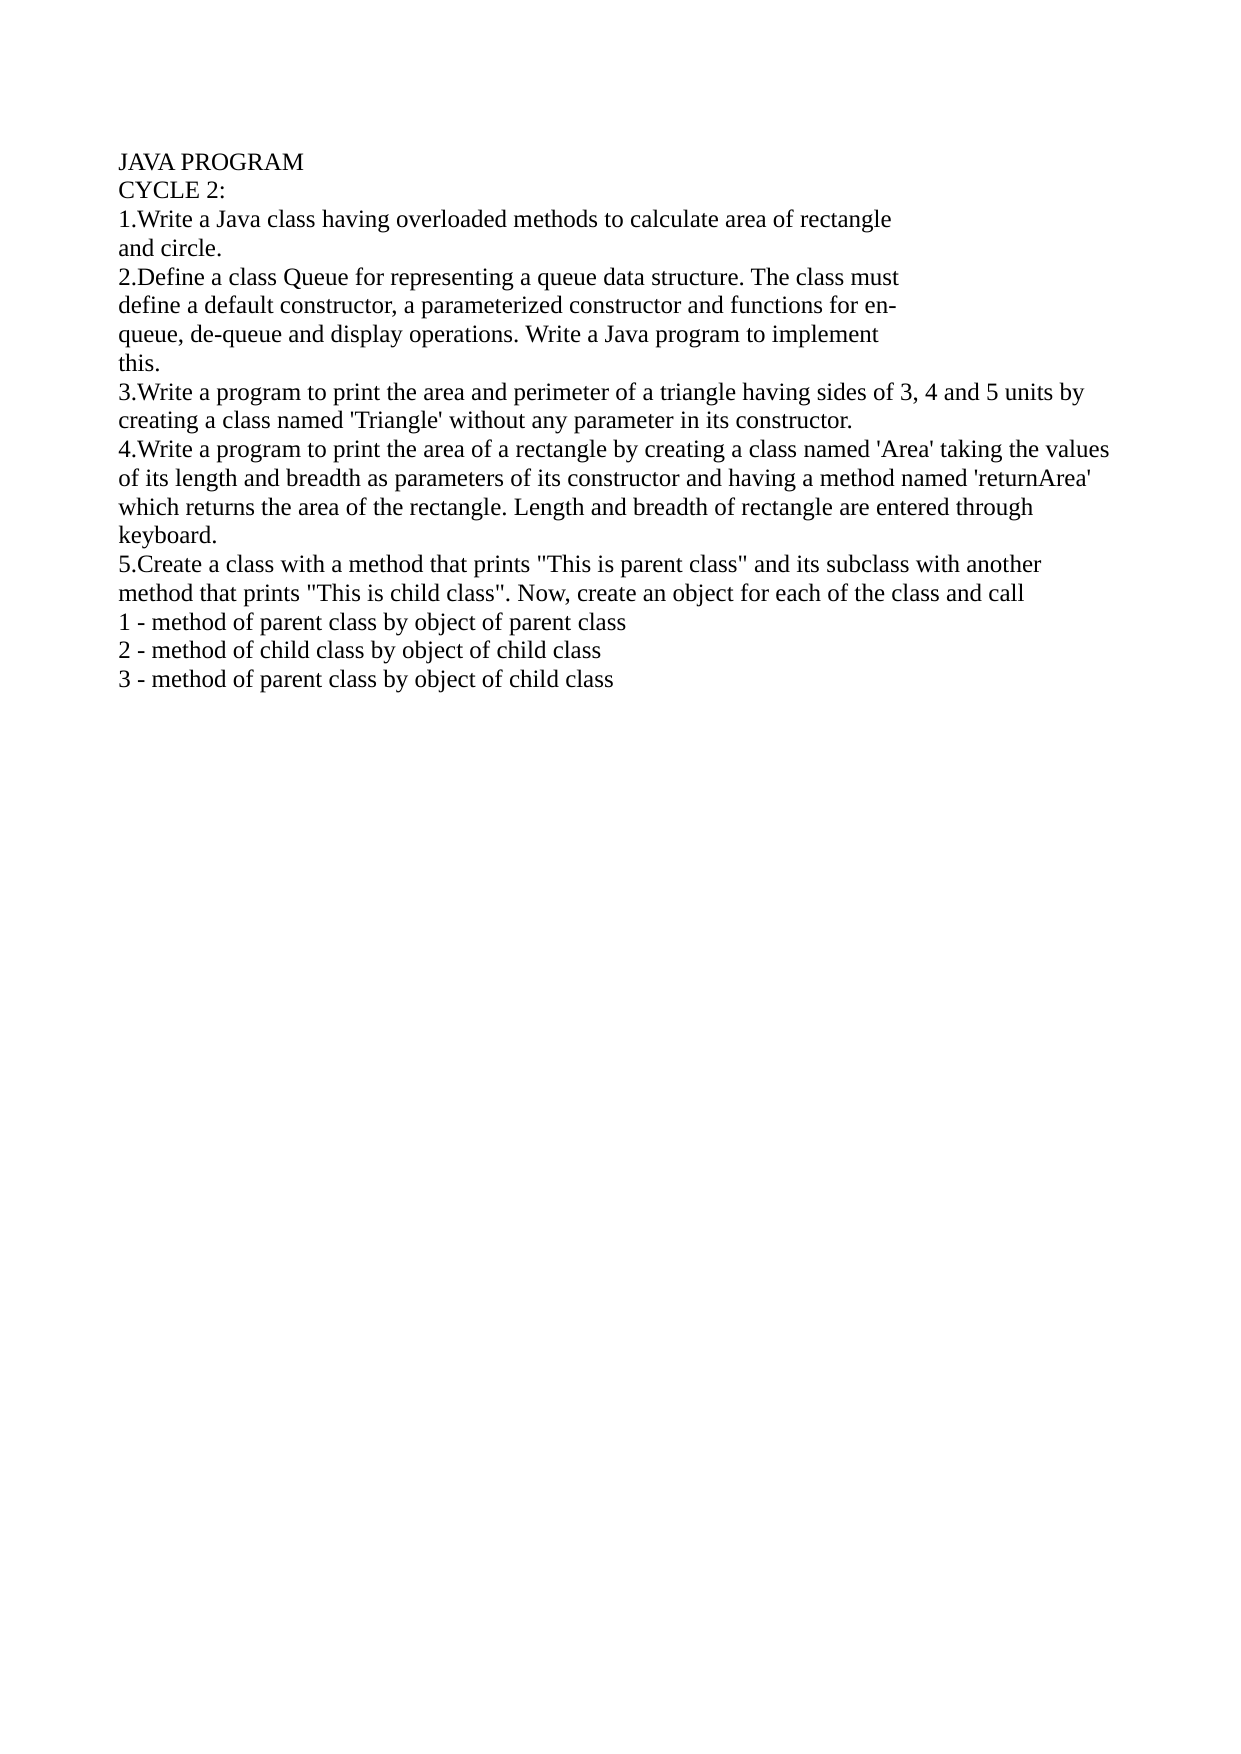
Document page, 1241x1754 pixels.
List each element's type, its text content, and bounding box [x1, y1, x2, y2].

text queue, de-queue and display operations. Write a Java program to implement [118, 319, 1122, 348]
text 3.Write a program to print the area and perimeter of a triangle having sides of 3, 4 and 5 units by creating a class named 'Triangle' without any parameter in its constructor. [118, 377, 1122, 434]
text CYCLE 2: [118, 176, 1122, 204]
text 4.Write a program to print the area of a rectangle by creating a class named 'Area' taking the values of its length and breadth as parameters of its constructor and having a method named 'returnArea' which returns the area of the rectangle. Length and breadth of rectangle are entered through keyboard. [118, 434, 1122, 549]
text 1.Write a Java class having overloaded methods to calculate area of rectangle [118, 204, 1122, 233]
text define a default constructor, a parameterized constructor and functions for en- [118, 291, 1122, 319]
text 5.Create a class with a method that prints "This is parent class" and its subclass with another method that prints "This is child class". Now, create an object for each of the class and call 1 - method of parent class by object of parent class 2 - method of child class by object of child class 3 - method of parent class by object of child class [118, 549, 1122, 693]
text this. [118, 348, 1122, 377]
text 2.Define a class Queue for representing a queue data structure. The class must [118, 262, 1122, 291]
text JAVA PROGRAM [118, 147, 1122, 176]
text and circle. [118, 233, 1122, 262]
